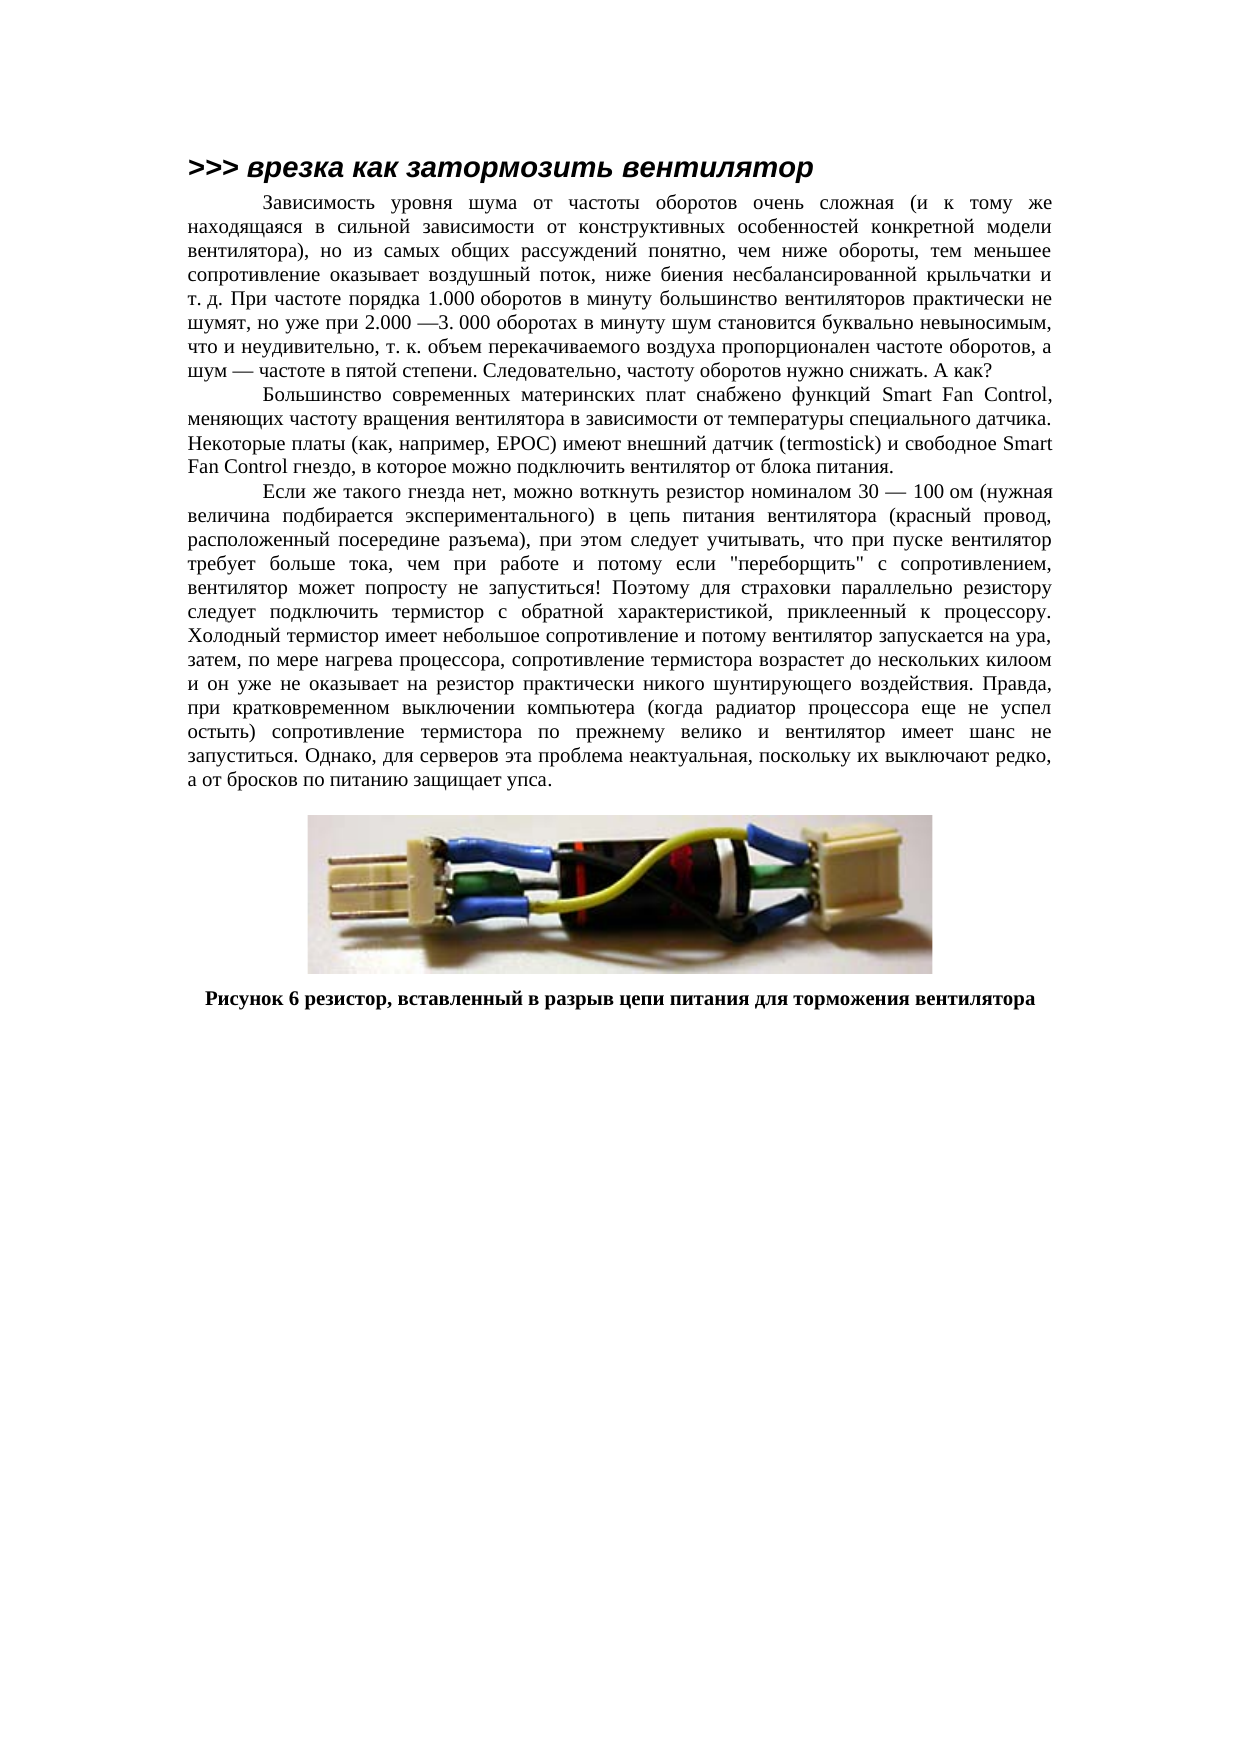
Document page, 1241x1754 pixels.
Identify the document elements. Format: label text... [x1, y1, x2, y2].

text Большинство современных материнских плат снабжено функций Smart Fan Control, меняющих частоту вращения вентилятора в зависимости от температуры специального датчика. Некоторые платы (как, например, EPOC) имеют внешний датчик (termostick) и свободное Smart Fan Control гнездо, в которое можно подключить вентилятор от блока питания. [187, 382, 1053, 478]
text Если же такого гнезда нет, можно воткнуть резистор номиналом 30 — 100 ом (нужная величина подбирается экспериментального) в цепь питания вентилятора (красный провод, расположенный посередине разъема), при этом следует учитывать, что при пуске вентилятор требует больше тока, чем при работе и потому если "переборщить" с сопротивлением, вентилятор может попросту не запуститься! Поэтому для страховки параллельно резистору следует подключить термистор с обратной характеристикой, приклеенный к процессору. Холодный термистор имеет небольшое сопротивление и потому вентилятор запускается на ура, затем, по мере нагрева процессора, сопротивление термистора возрастет до нескольких килоом и он уже не оказывает на резистор практически никого шунтирующего воздействия. Правда, при кратковременном выключении компьютера (когда радиатор процессора еще не успел остыть) сопротивление термистора по прежнему велико и вентилятор имеет шанс не запуститься. Однако, для серверов эта проблема неактуальная, поскольку их выключают редко, а от бросков по питанию защищает упса. [187, 478, 1053, 791]
picture [307, 815, 933, 974]
subtitle >>> врезка как затормозить вентилятор [187, 150, 1053, 183]
text Зависимость уровня шума от частоты оборотов очень сложная (и к тому же находящаяся в сильной зависимости от конструктивных особенностей конкретной модели вентилятора), но из самых общих рассуждений понятно, чем ниже обороты, тем меньшее сопротивление оказывает воздушный поток, ниже биения несбалансированной крыльчатки и т. д. При частоте порядка 1.000 оборотов в минуту большинство вентиляторов практически не шумят, но уже при 2.000 —3. 000 оборотах в минуту шум становится буквально невыносимым, что и неудивительно, т. к. объем перекачиваемого воздуха пропорционален частоте оборотов, а шум — частоте в пятой степени. Следовательно, частоту оборотов нужно снижать. А как? [187, 190, 1053, 382]
text Рисунок 6 резистор, вставленный в разрыв цепи питания для торможения вентилятора [187, 986, 1053, 1010]
